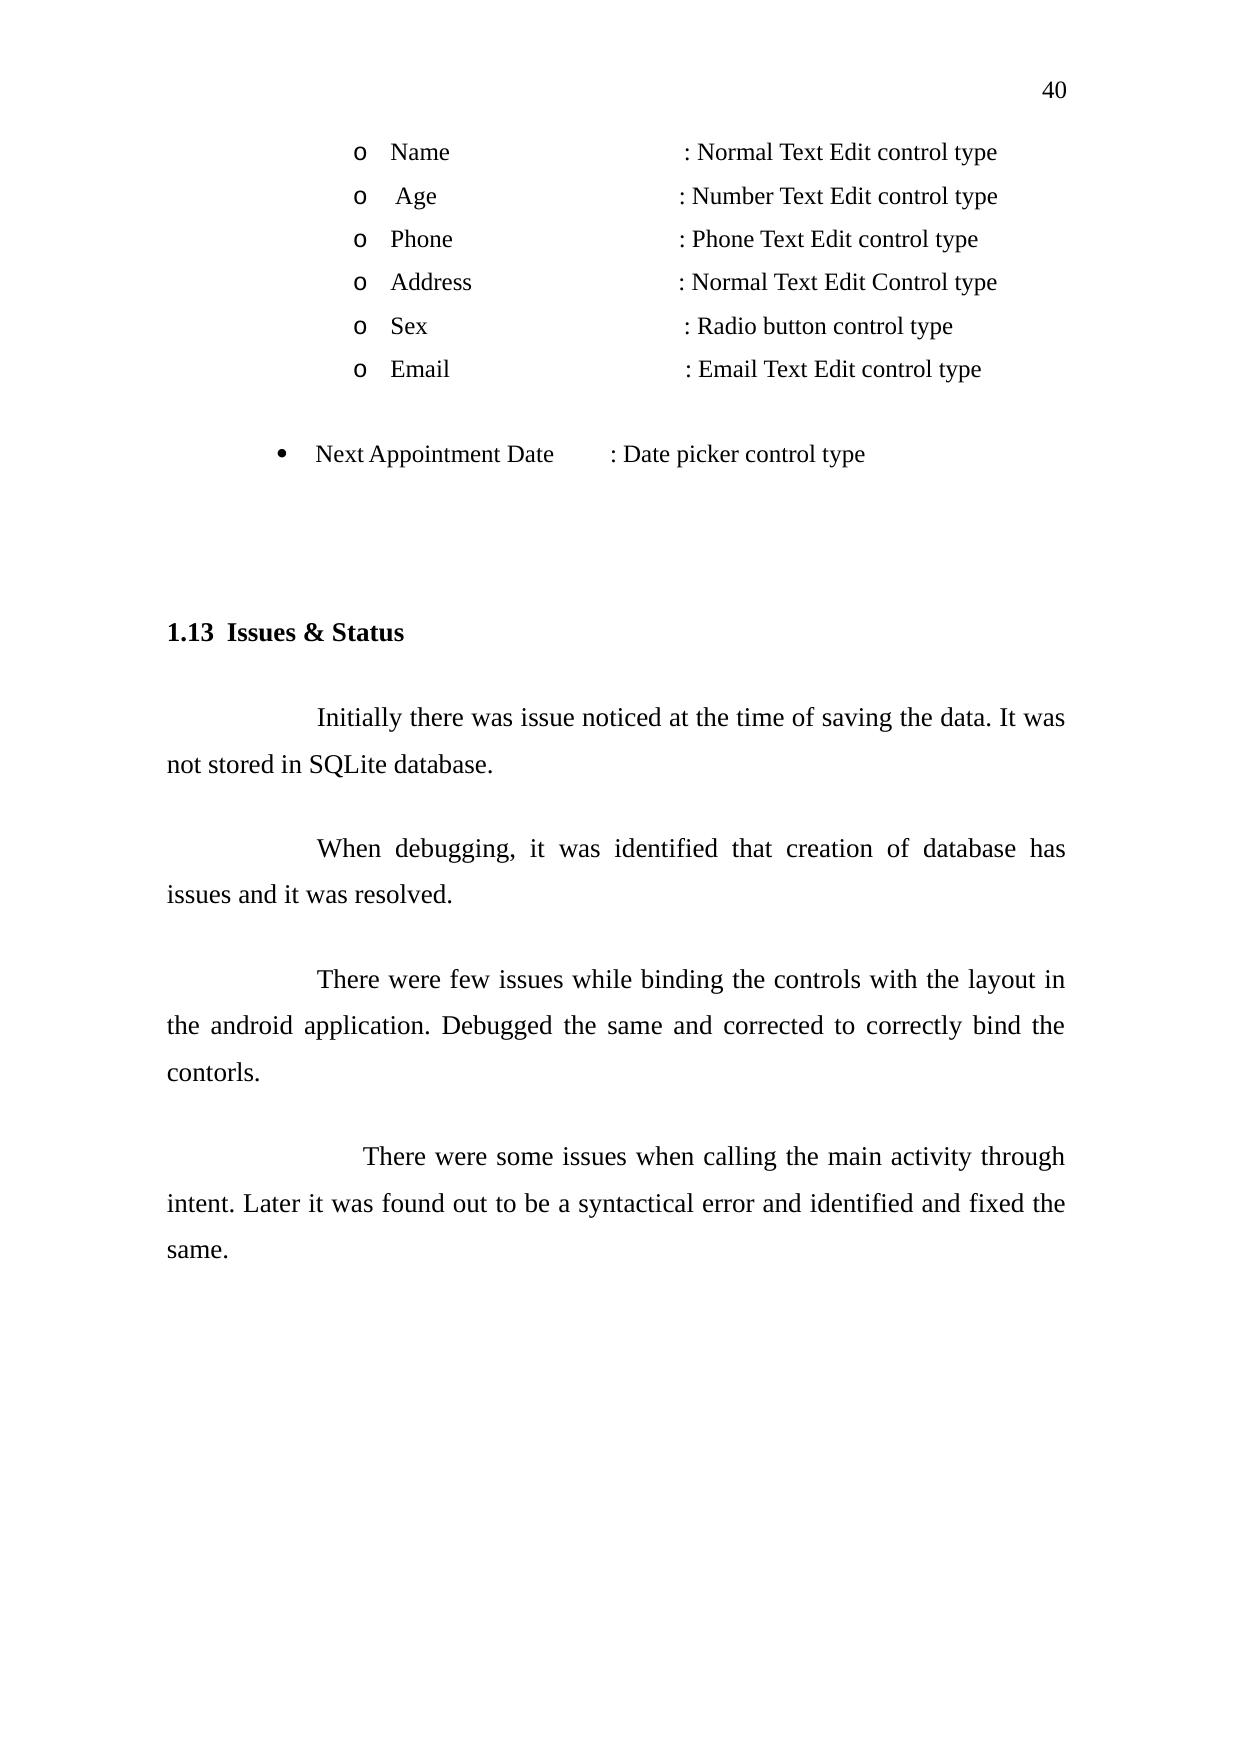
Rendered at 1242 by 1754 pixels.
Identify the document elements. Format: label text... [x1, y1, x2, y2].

text When debugging, it was identified that creation of database has issues and it was resolved. [167, 832, 1067, 910]
list Sex : Radio button control type [353, 311, 1067, 342]
list Email : Email Text Edit control type [353, 354, 1067, 385]
list Address : Normal Text Edit Control type [353, 267, 1067, 298]
text There were few issues while binding the controls with the layout in the android application. Debugged the same and corrected to correctly bind the contorls. [167, 963, 1067, 1087]
text Initially there was issue noticed at the time of saving the data. It was not stored in SQLite database. [167, 701, 1067, 779]
subtitle Issues & Status [167, 616, 1067, 647]
list Next Appointment Date : Date picker control type [278, 439, 1067, 467]
list Name : Normal Text Edit control type [353, 137, 1067, 168]
list Phone : Phone Text Edit control type [353, 224, 1067, 255]
text There were some issues when calling the main activity through intent. Later it was found out to be a syntactical error and identified and fixed the same. [167, 1140, 1067, 1265]
list Age : Number Text Edit control type [353, 181, 1067, 212]
